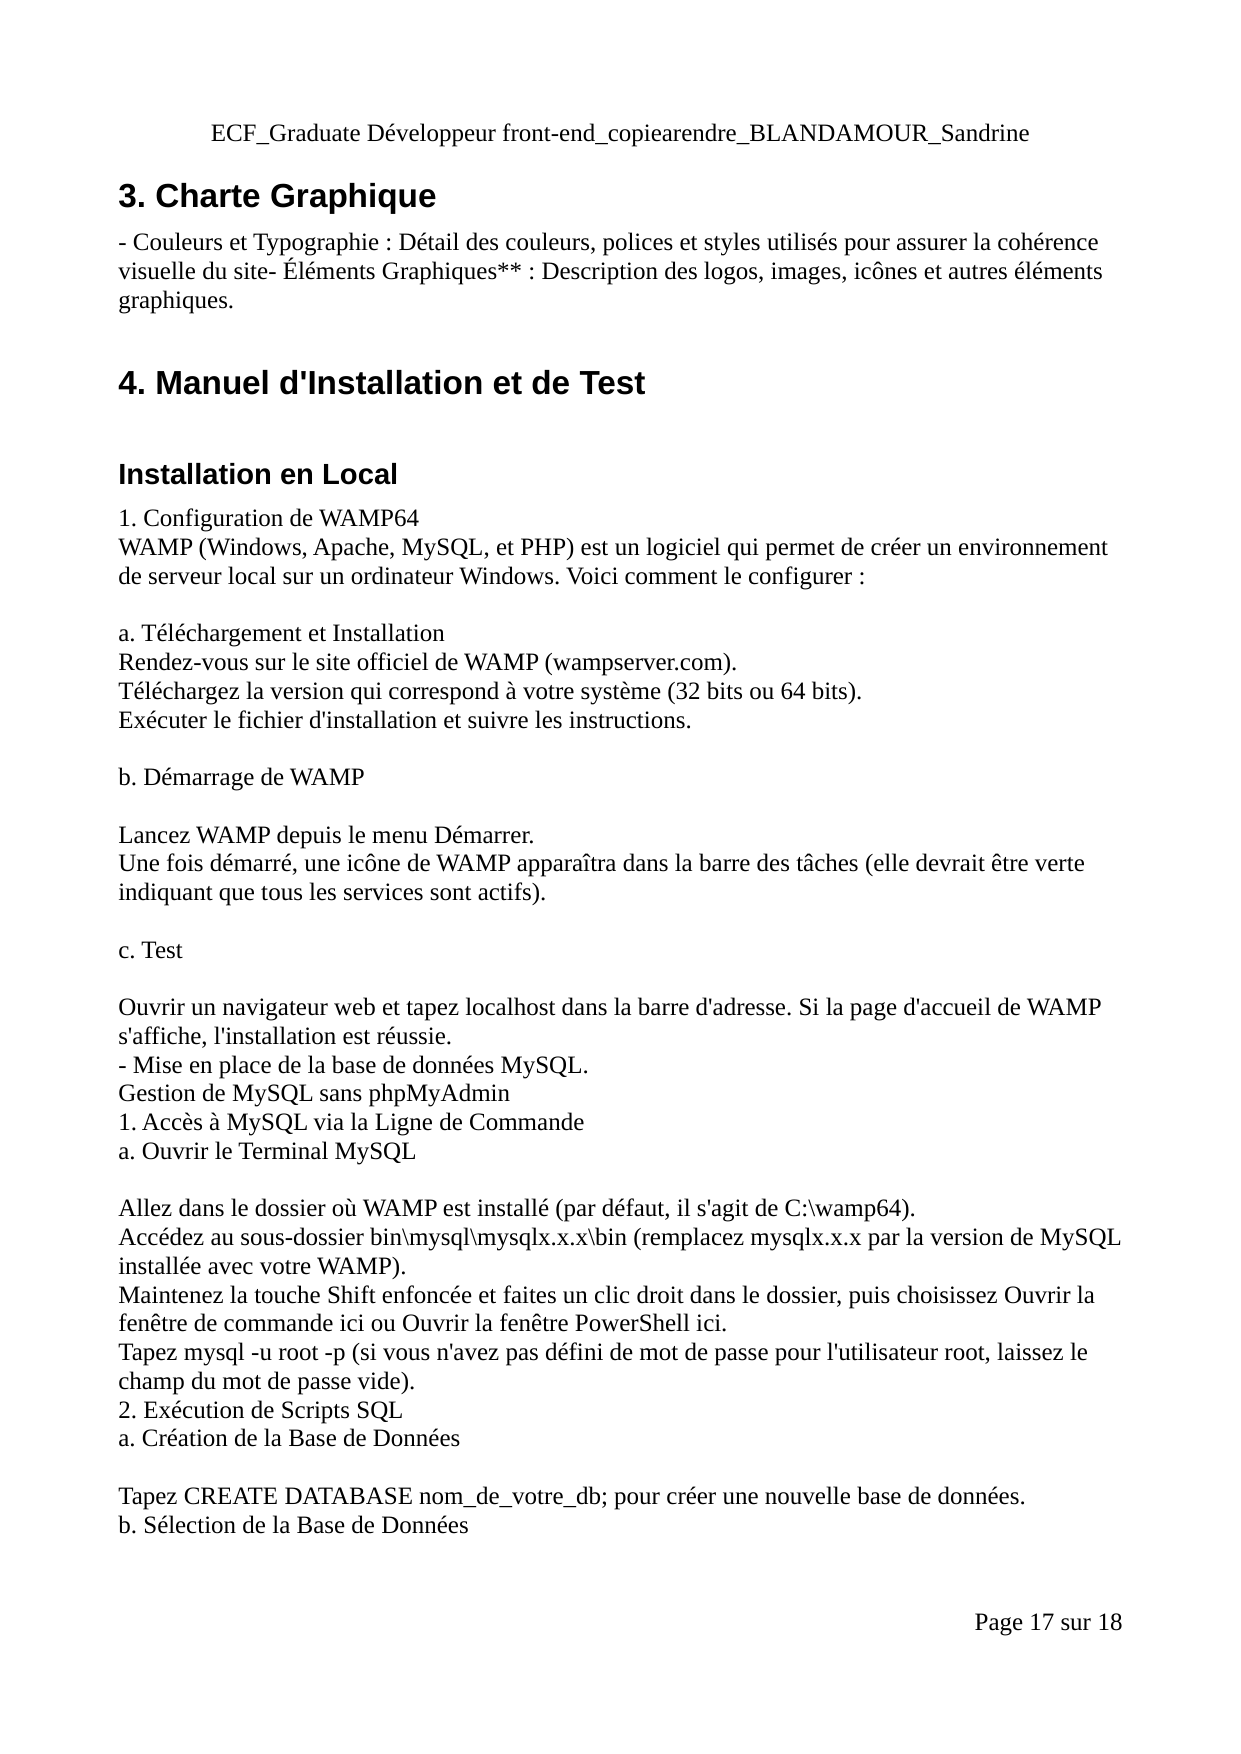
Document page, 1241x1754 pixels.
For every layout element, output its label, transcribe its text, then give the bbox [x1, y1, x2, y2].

text b. Sélection de la Base de Données [118, 1510, 1122, 1538]
text 2. Exécution de Scripts SQL [118, 1395, 1122, 1423]
text Une fois démarré, une icône de WAMP apparaîtra dans la barre des tâches (elle devrait être verte indiquant que tous les services sont actifs). [118, 848, 1122, 906]
text Téléchargez la version qui correspond à votre système (32 bits ou 64 bits). [118, 676, 1122, 705]
subtitle 4. Manuel d'Installation et de Test [118, 363, 1122, 402]
text a. Création de la Base de Données [118, 1423, 1122, 1452]
subtitle 3. Charte Graphique [118, 176, 1122, 215]
text Tapez mysql -u root -p (si vous n'avez pas défini de mot de passe pour l'utilisateur root, laissez le champ du mot de passe vide). [118, 1337, 1122, 1395]
text Maintenez la touche Shift enfoncée et faites un clic droit dans le dossier, puis choisissez Ouvrir la fenêtre de commande ici ou Ouvrir la fenêtre PowerShell ici. [118, 1280, 1122, 1337]
text Tapez CREATE DATABASE nom_de_votre_db; pour créer une nouvelle base de données. [118, 1481, 1122, 1510]
text a. Ouvrir le Terminal MySQL [118, 1136, 1122, 1165]
text Exécuter le fichier d'installation et suivre les instructions. [118, 705, 1122, 733]
text c. Test [118, 935, 1122, 963]
text b. Démarrage de WAMP [118, 762, 1122, 791]
text Accédez au sous-dossier bin\mysql\mysqlx.x.x\bin (remplacez mysqlx.x.x par la version de MySQL installée avec votre WAMP). [118, 1222, 1122, 1280]
subtitle Installation en Local [118, 457, 1122, 491]
text Gestion de MySQL sans phpMyAdmin [118, 1078, 1122, 1107]
text Lancez WAMP depuis le menu Démarrer. [118, 820, 1122, 848]
text - Mise en place de la base de données MySQL. [118, 1050, 1122, 1078]
text WAMP (Windows, Apache, MySQL, et PHP) est un logiciel qui permet de créer un environnement de serveur local sur un ordinateur Windows. Voici comment le configurer : [118, 532, 1122, 590]
text Rendez-vous sur le site officiel de WAMP (wampserver.com). [118, 647, 1122, 676]
text - Couleurs et Typographie : Détail des couleurs, polices et styles utilisés pour assurer la cohérence visuelle du site- Éléments Graphiques** : Description des logos, images, icônes et autres éléments graphiques. [118, 227, 1122, 313]
text 1. Accès à MySQL via la Ligne de Commande [118, 1107, 1122, 1136]
text a. Téléchargement et Installation [118, 618, 1122, 647]
text Allez dans le dossier où WAMP est installé (par défaut, il s'agit de C:\wamp64). [118, 1193, 1122, 1222]
text Ouvrir un navigateur web et tapez localhost dans la barre d'adresse. Si la page d'accueil de WAMP s'affiche, l'installation est réussie. [118, 992, 1122, 1050]
text 1. Configuration de WAMP64 [118, 503, 1122, 532]
